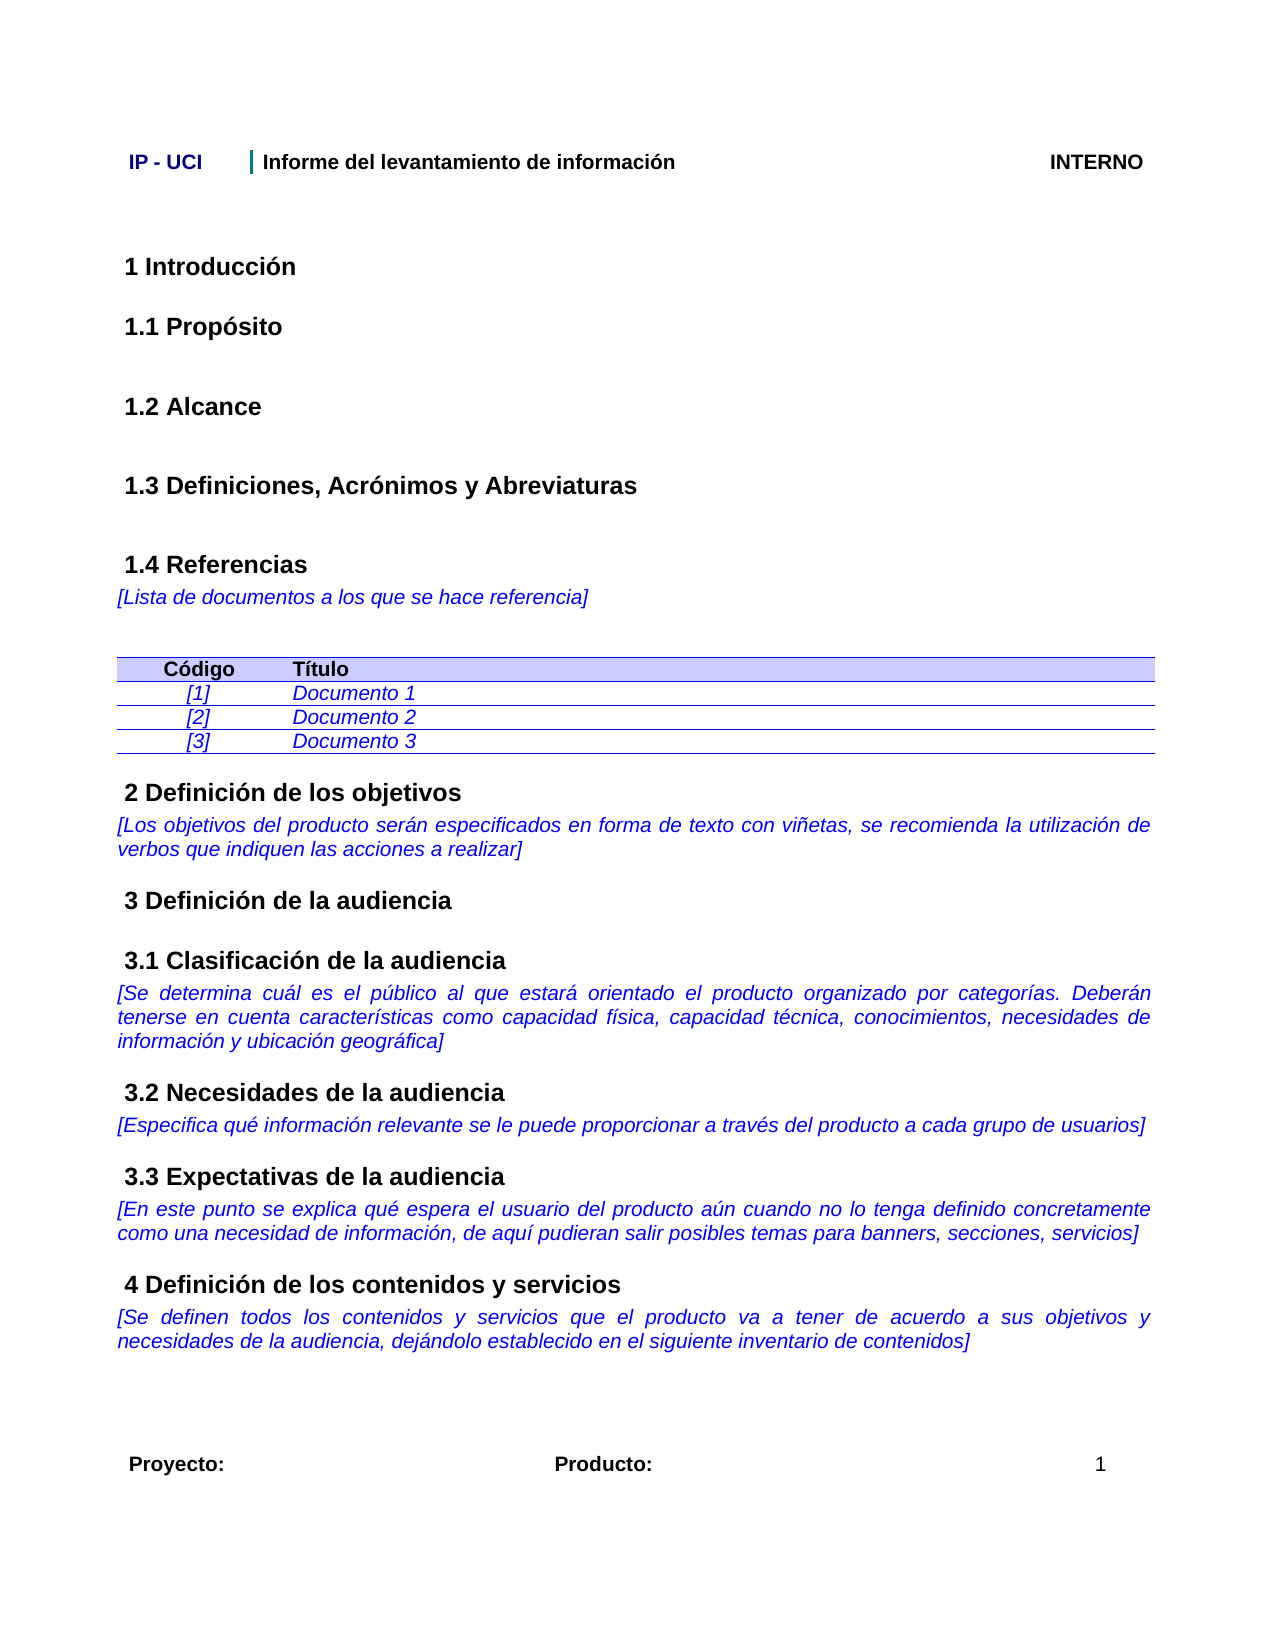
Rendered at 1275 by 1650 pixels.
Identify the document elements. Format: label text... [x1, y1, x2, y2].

table_cell [3] [117, 730, 281, 753]
text [Especifica qué información relevante se le puede proporcionar a través del producto a cada grupo de usuarios] [117, 1113, 1155, 1137]
subtitle Referencias [117, 550, 1155, 579]
subtitle Definiciones, Acrónimos y Abreviaturas [117, 471, 1155, 499]
text [Se determina cuál es el público al que estará orientado el producto organizado por categorías. Deberán tenerse en cuenta características como capacidad física, capacidad técnica, conocimientos, necesidades de información y ubicación geográfica] [117, 981, 1155, 1053]
table_header Código [117, 658, 281, 681]
subtitle Definición de la audiencia [117, 886, 1155, 915]
table_cell [1] [117, 682, 281, 705]
text [Se definen todos los contenidos y servicios que el producto va a tener de acuerdo a sus objetivos y necesidades de la audiencia, dejándolo establecido en el siguiente inventario de contenidos] [117, 1305, 1155, 1353]
table_header Título [281, 658, 1155, 681]
table_cell Documento 2 [281, 706, 1155, 729]
text [Los objetivos del producto serán especificados en forma de texto con viñetas, se recomienda la utilización de verbos que indiquen las acciones a realizar] [117, 813, 1155, 861]
subtitle Necesidades de la audiencia [117, 1078, 1155, 1107]
subtitle Alcance [117, 392, 1155, 420]
table_cell Documento 1 [281, 682, 1155, 705]
table_cell [2] [117, 706, 281, 729]
subtitle Definición de los contenidos y servicios [117, 1270, 1155, 1298]
subtitle Clasificación de la audiencia [117, 946, 1155, 975]
subtitle Propósito [117, 312, 1155, 341]
subtitle Introducción [117, 252, 1155, 281]
subtitle Definición de los objetivos [117, 778, 1155, 807]
subtitle Expectativas de la audiencia [117, 1162, 1155, 1191]
text [En este punto se explica qué espera el usuario del producto aún cuando no lo tenga definido concretamente como una necesidad de información, de aquí pudieran salir posibles temas para banners, secciones, servicios] [117, 1197, 1155, 1245]
table_cell Documento 3 [281, 730, 1155, 753]
text [Lista de documentos a los que se hace referencia] [117, 585, 1155, 609]
